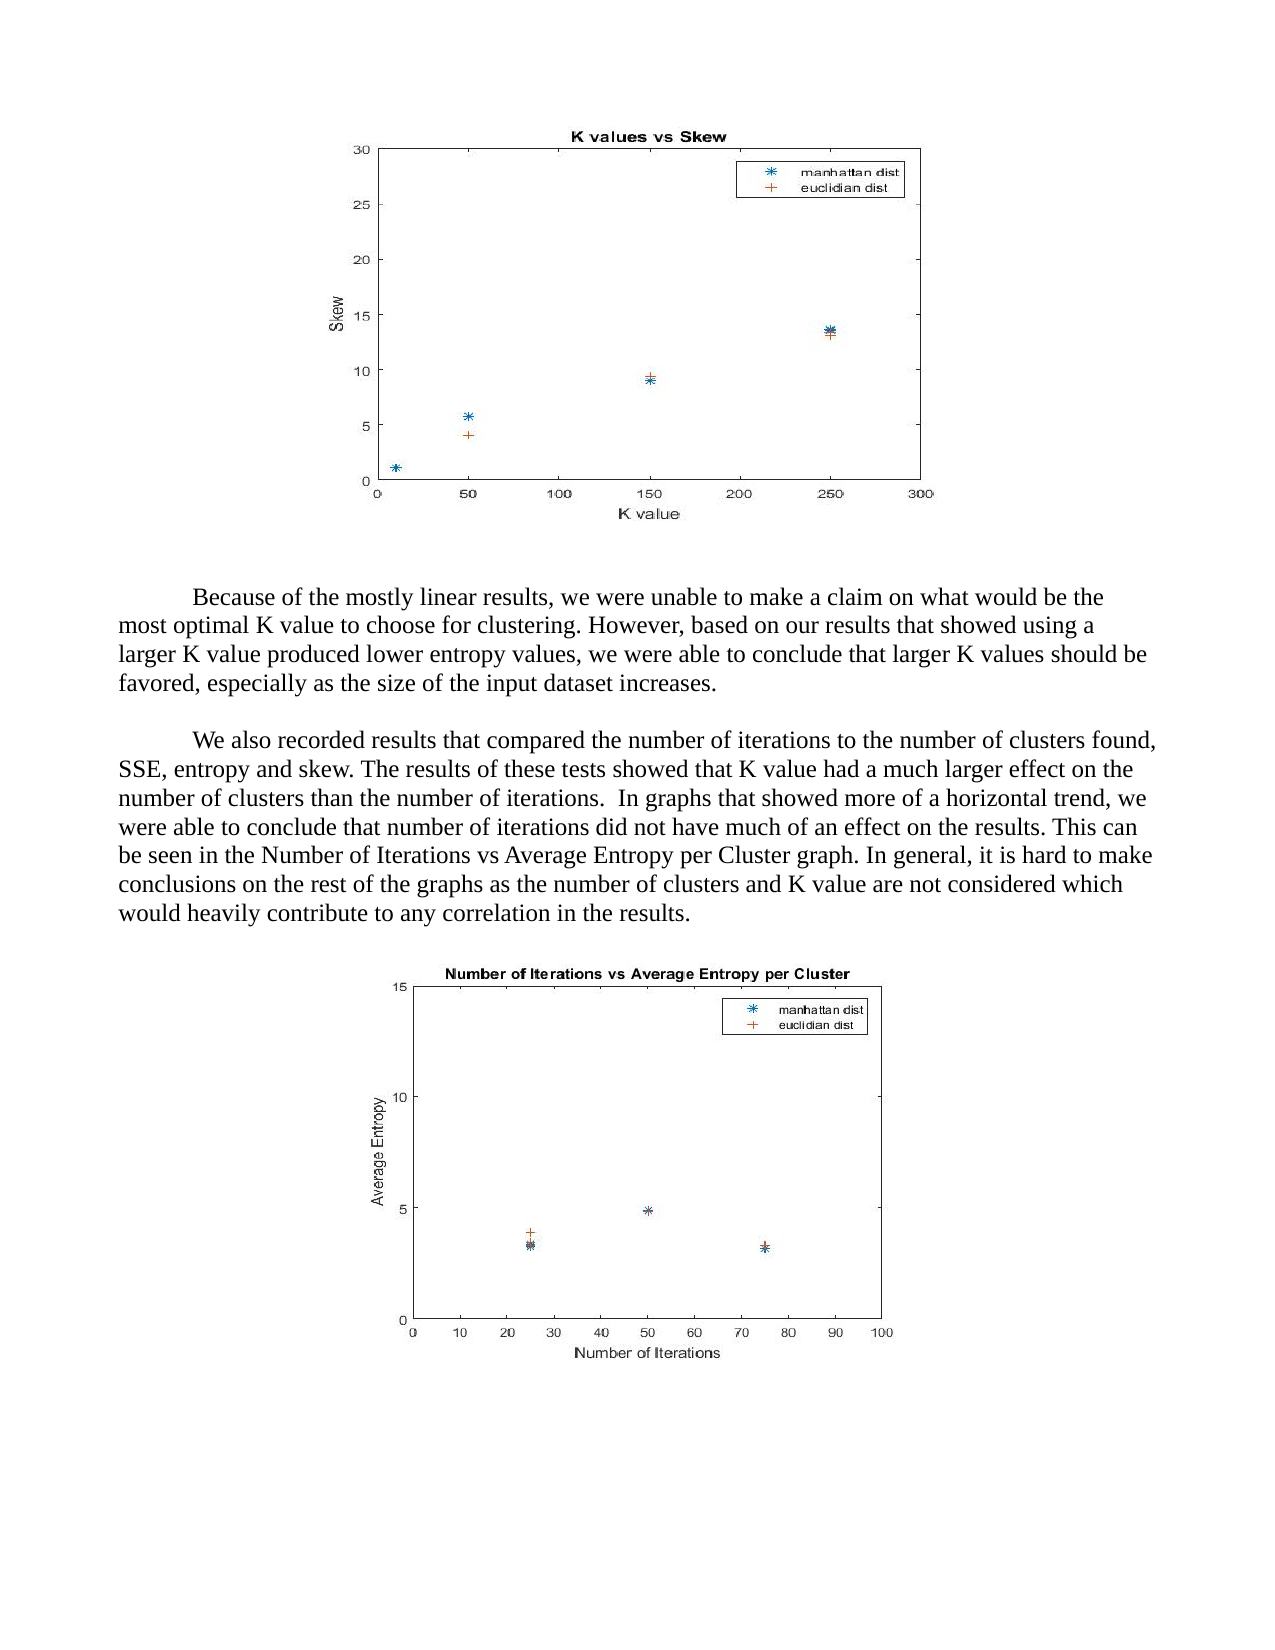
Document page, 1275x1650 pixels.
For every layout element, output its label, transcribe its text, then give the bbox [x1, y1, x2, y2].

text We also recorded results that compared the number of iterations to the number of clusters found, SSE, entropy and skew. The results of these tests showed that K value had a much larger effect on the number of clusters than the number of iterations. In graphs that showed more of a horizontal trend, we were able to conclude that number of iterations did not have much of an effect on the results. This can be seen in the Number of Iterations vs Average Entropy per Cluster graph. In general, it is hard to make conclusions on the rest of the graphs as the number of clusters and K value are not considered which would heavily contribute to any correlation in the results. [118, 725, 1157, 927]
picture [287, 118, 988, 524]
picture [335, 955, 940, 1363]
text Because of the mostly linear results, we were unable to make a claim on what would be the most optimal K value to choose for clustering. However, based on our results that showed using a larger K value produced lower entropy values, we were able to conclude that larger K values should be favored, especially as the size of the input dataset increases. [118, 582, 1157, 697]
